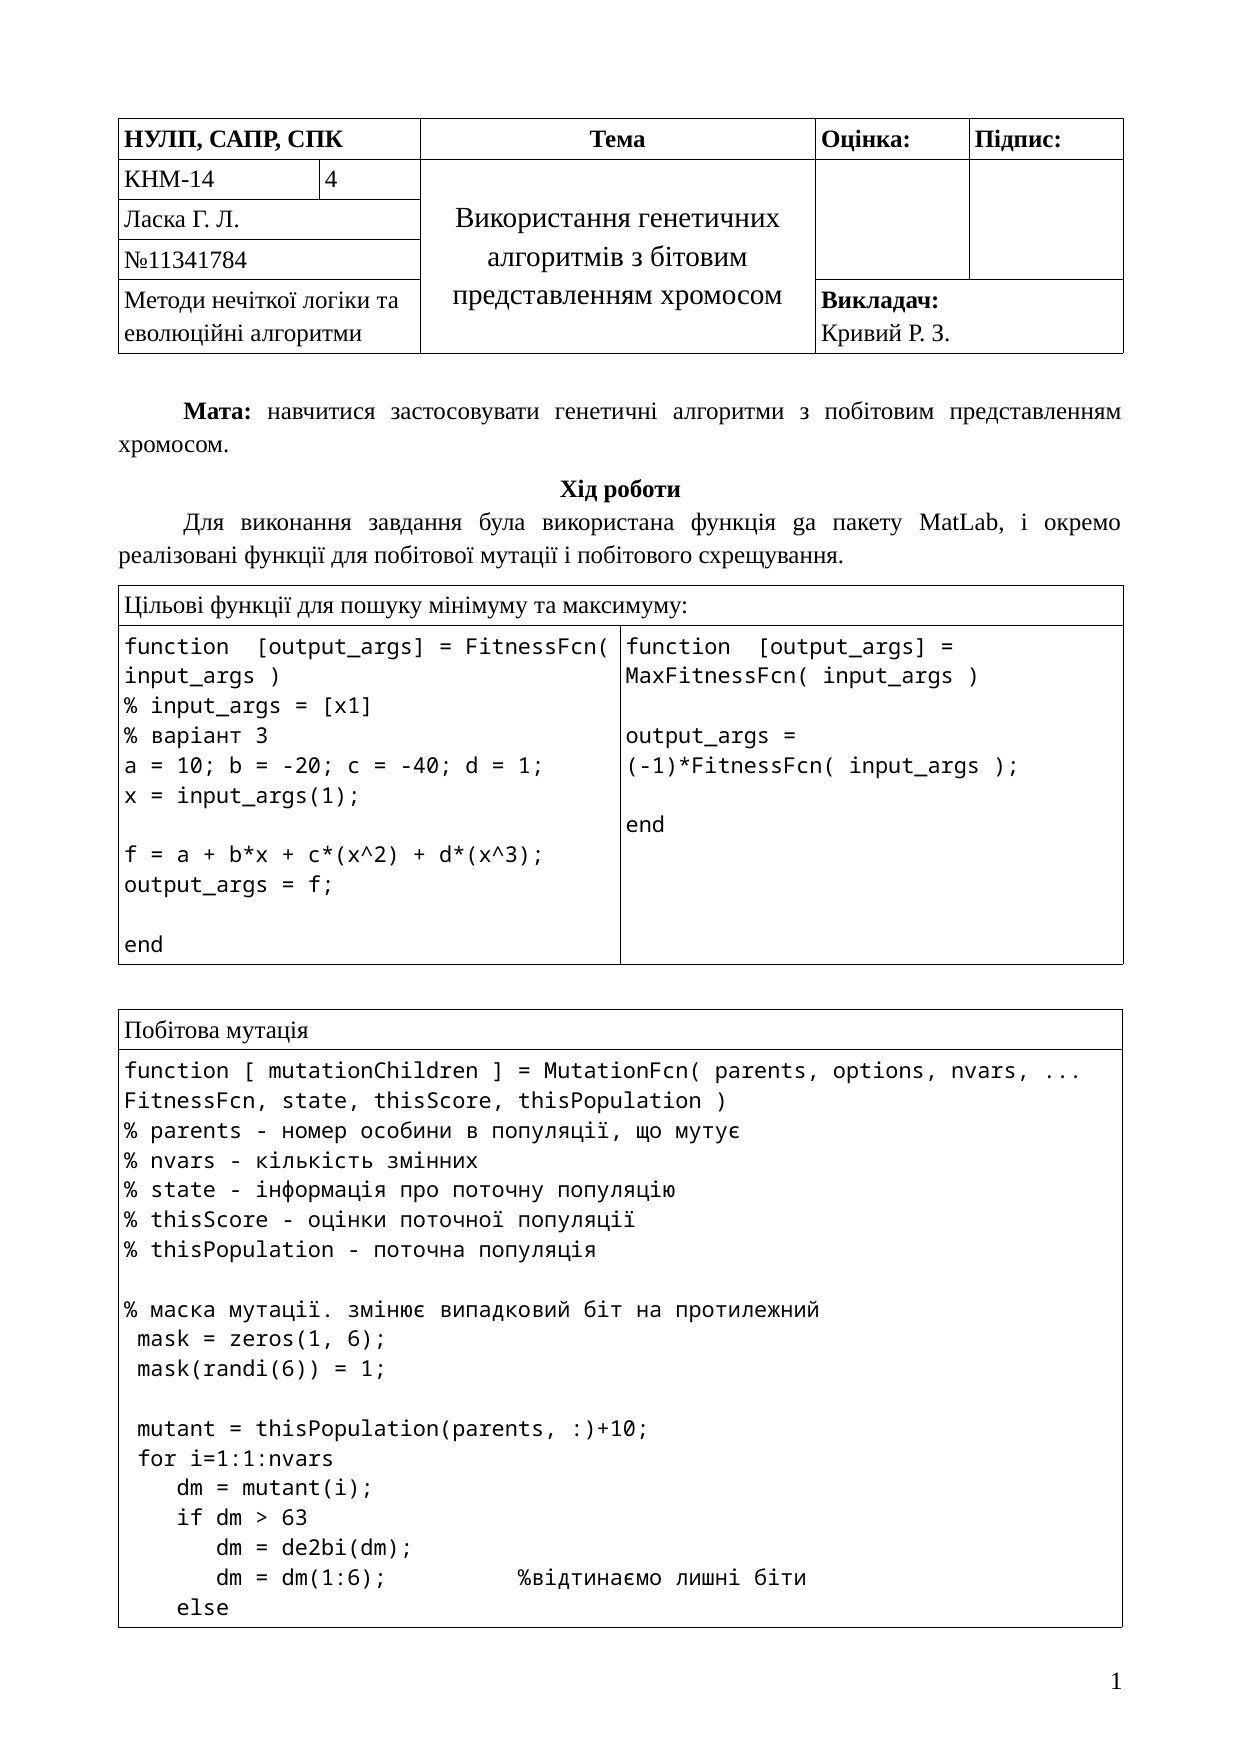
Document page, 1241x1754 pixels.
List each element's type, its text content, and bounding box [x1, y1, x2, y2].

table_header Підпис: [970, 119, 1123, 158]
table_cell [816, 160, 969, 279]
table_cell 4 [320, 160, 420, 199]
table_header Побітова мутація [119, 1010, 1122, 1049]
table_cell №11341784 [119, 240, 420, 279]
table_header Оцінка: [816, 119, 969, 158]
table_header Цільові функції для пошуку мінімуму та максимуму: [119, 586, 1123, 625]
text Для виконання завдання була використана функція ga пакету MatLab, і окремо реалізовані функції для побітової мутації і побітового схрещування. [118, 507, 1122, 568]
table_cell function [output_args] = FitnessFcn( input_args ) % input_args = [x1] % варіант 3 a = 10; b = -20; c = -40; d = 1; x = input_args(1); f = a + b*x + c*(x^2) + d*(x^3); output_args = f; end [119, 626, 620, 964]
table_cell Методи нечіткої логіки та еволюційні алгоритми [119, 280, 420, 353]
table_cell Викладач: Кривий Р. З. [816, 280, 1123, 353]
table_cell function [output_args] = MaxFitnessFcn( input_args ) output_args = (-1)*FitnessFcn( input_args ); end [621, 626, 1123, 964]
table_cell КНМ-14 [119, 160, 319, 199]
text Хід роботи [118, 474, 1122, 502]
table_header Тема [421, 119, 815, 158]
text Мата: навчитися застосовувати генетичні алгоритми з побітовим представленням хромосом. [118, 396, 1122, 458]
table_cell Ласка Г. Л. [119, 200, 420, 239]
table_header НУЛП, САПР, СПК [119, 119, 420, 158]
table_cell [970, 160, 1123, 279]
table_cell Використання генетичних алгоритмів з бітовим представленням хромосом [421, 160, 815, 353]
table_cell function [ mutationChildren ] = MutationFcn( parents, options, nvars, ... FitnessFcn, state, thisScore, thisPopulation ) % parents - номер особини в популяції, що мутує % nvars - кількість змінних % state - інформація про поточну популяцію % thisScore - оцінки поточної популяції % thisPopulation - поточна популяція % маска мутації. змінює випадковий біт на протилежний mask = zeros(1, 6); mask(randi(6)) = 1; mutant = thisPopulation(parents, :)+10; for i=1:1:nvars dm = mutant(i); if dm > 63 dm = de2bi(dm); dm = dm(1:6); %відтинаємо лишні біти else [119, 1050, 1122, 1627]
